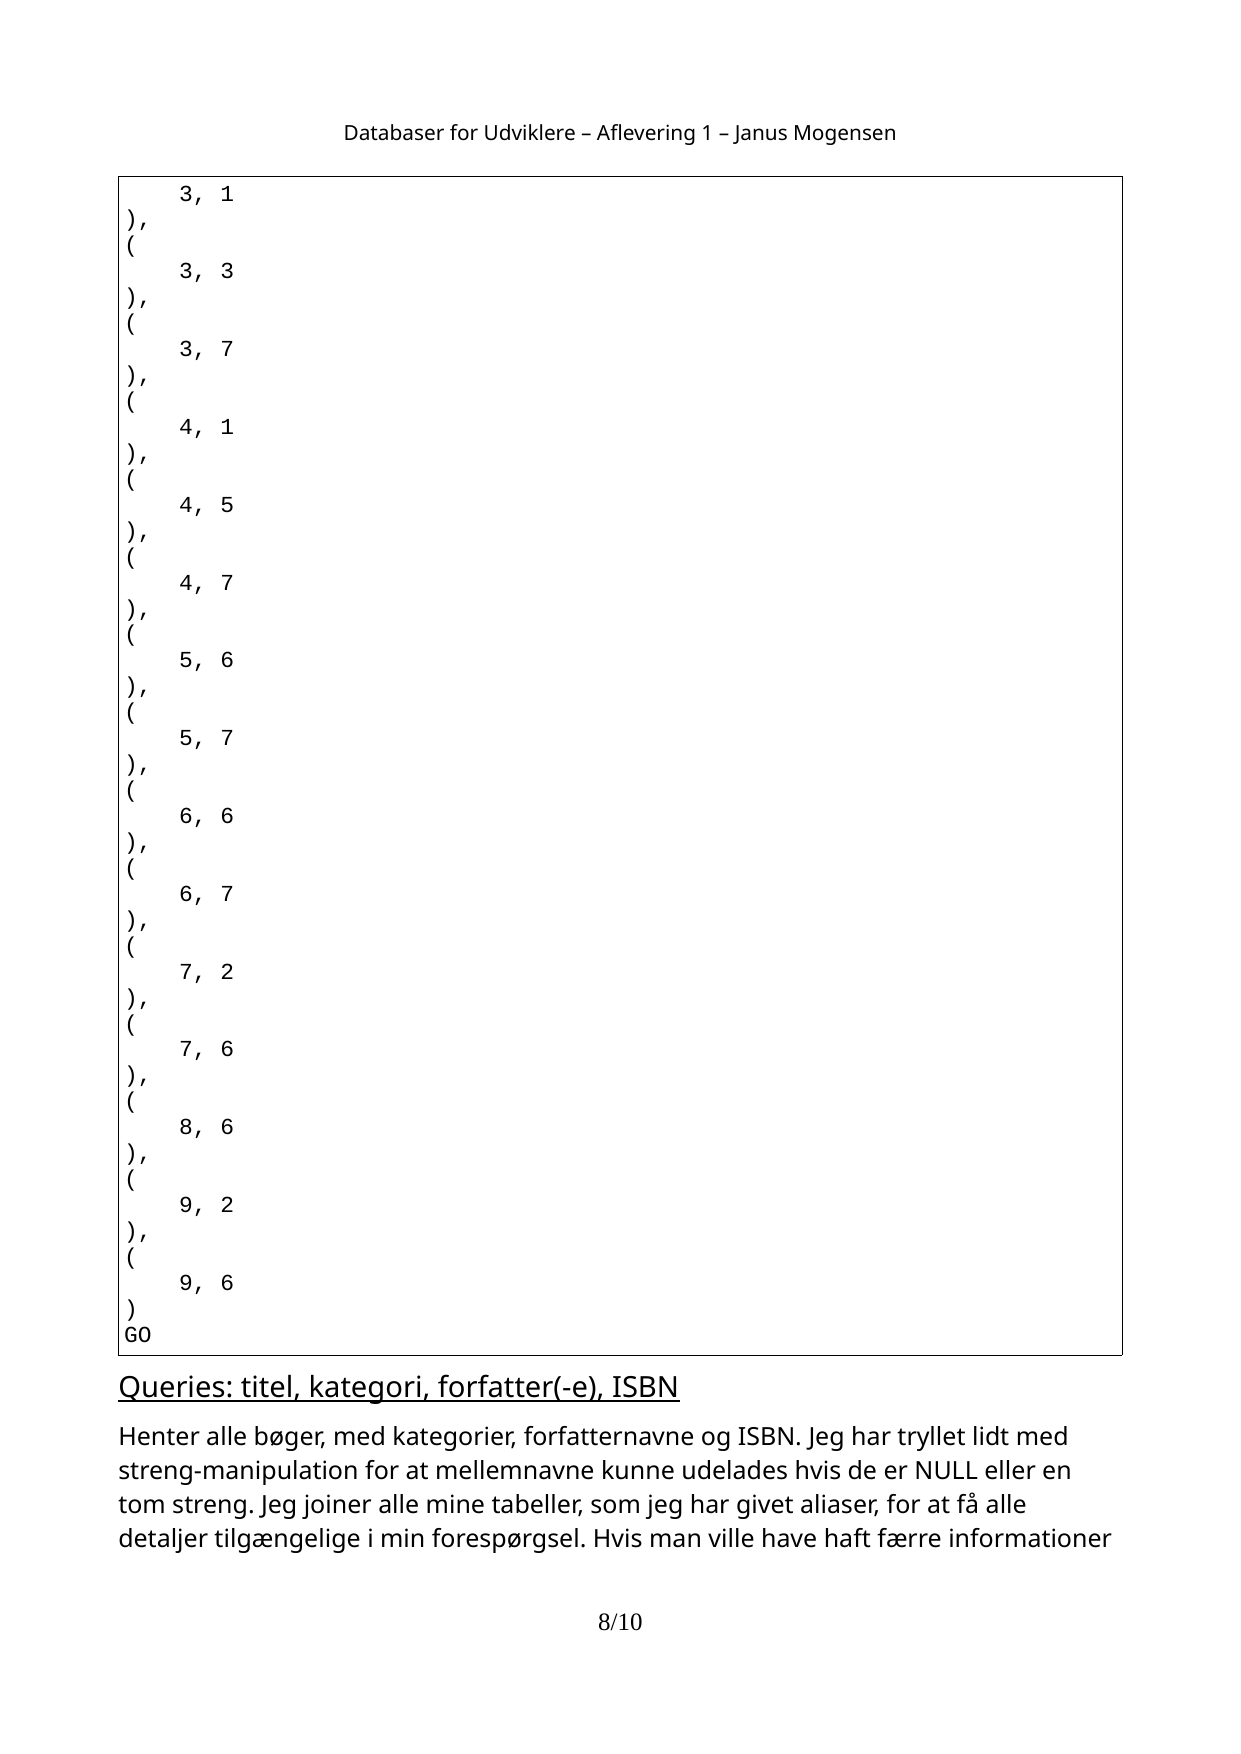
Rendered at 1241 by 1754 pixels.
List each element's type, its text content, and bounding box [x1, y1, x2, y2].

text Queries: titel, kategori, forfatter(-e), ISBN [118, 1367, 1122, 1406]
table_header 3, 1 ), ( 3, 3 ), ( 3, 7 ), ( 4, 1 ), ( 4, 5 ), ( 4, 7 ), ( 5, 6 ), ( 5, 7 ), ( 6, 6 ), ( 6, 7 ), ( 7, 2 ), ( 7, 6 ), ( 8, 6 ), ( 9, 2 ), ( 9, 6 ) GO [119, 177, 1122, 1355]
text Henter alle bøger, med kategorier, forfatternavne og ISBN. Jeg har tryllet lidt med streng-manipulation for at mellemnavne kunne udelades hvis de er NULL eller en tom streng. Jeg joiner alle mine tabeller, som jeg har givet aliaser, for at få alle detaljer tilgængelige i min forespørgsel. Hvis man ville have haft færre informationer [118, 1419, 1122, 1555]
